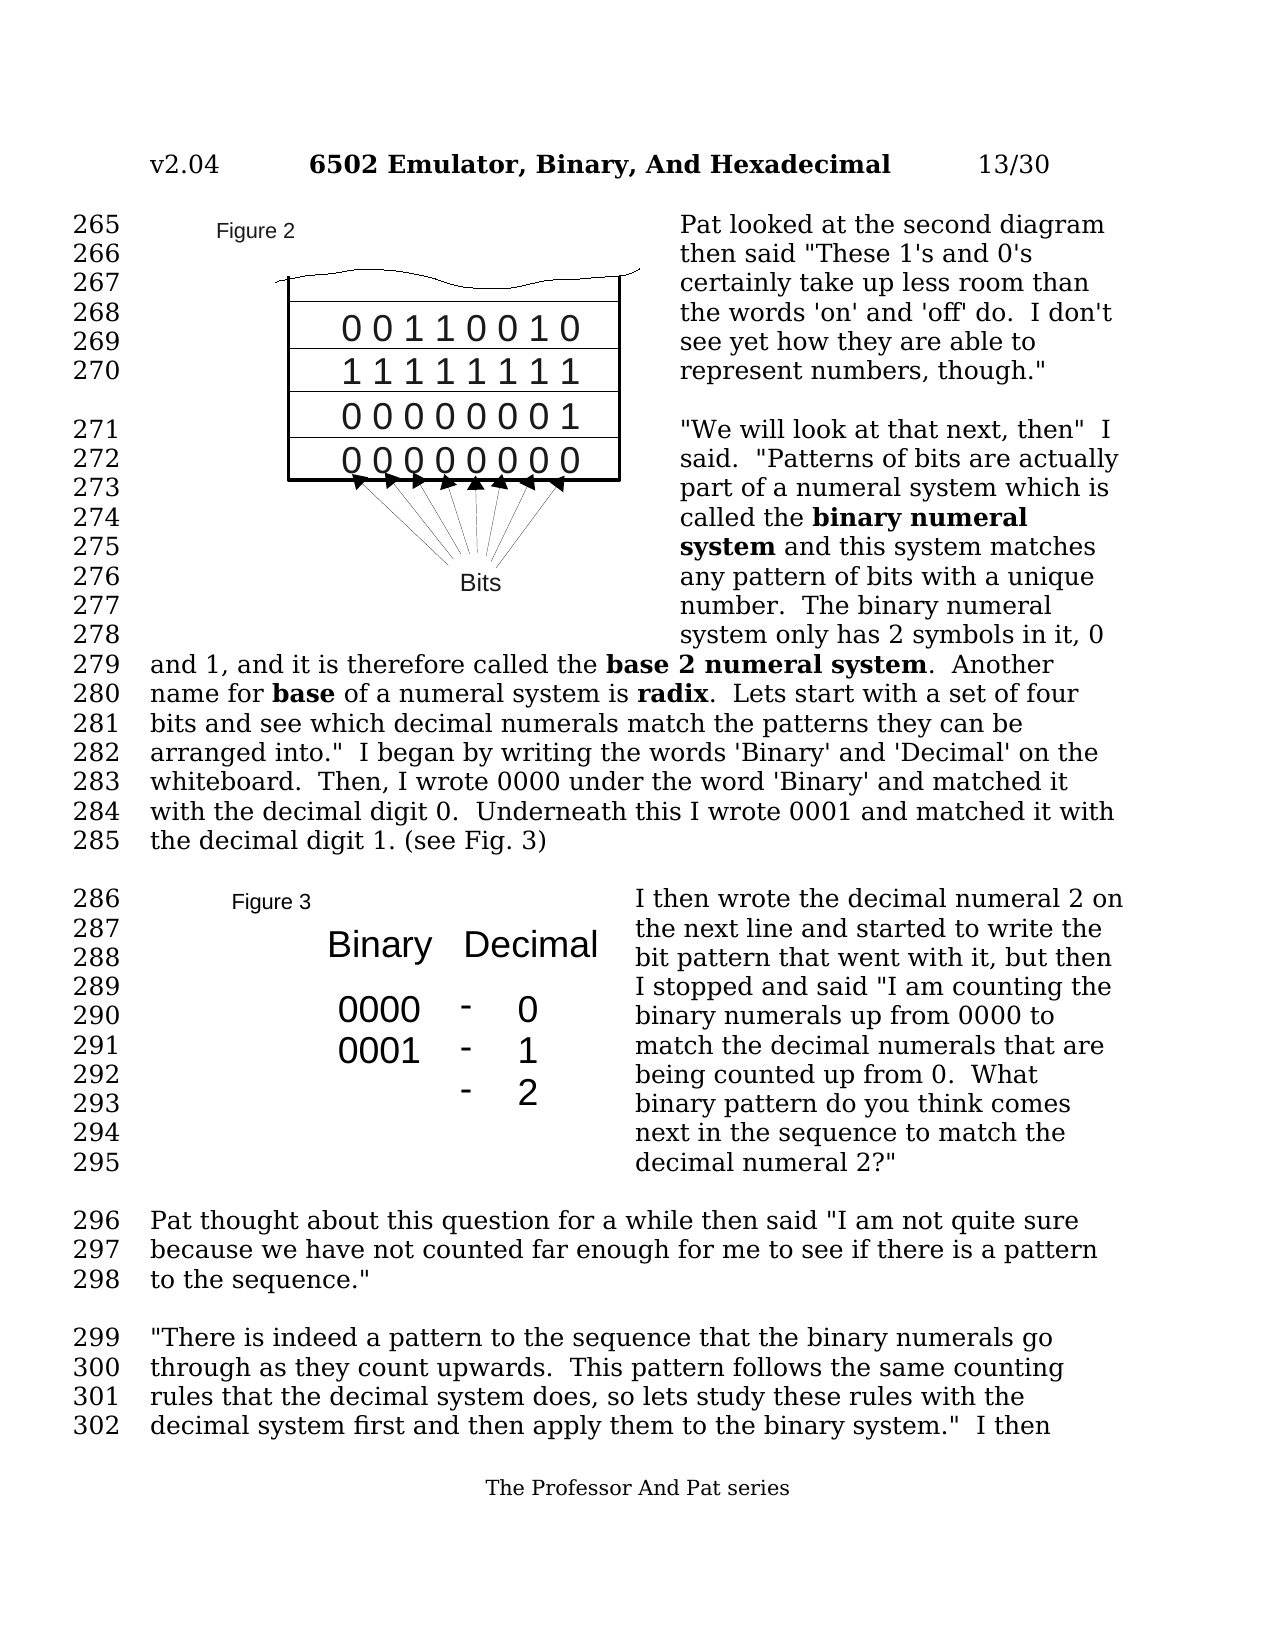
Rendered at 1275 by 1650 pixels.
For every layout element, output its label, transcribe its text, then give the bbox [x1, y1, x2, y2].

text "We will look at that next, then" I said. "Patterns of bits are actually part of a numeral system which is called the binary numeral system and this system matches any pattern of bits with a unique number. The binary numeral system only has 2 symbols in it, 0 and 1, and it is therefore called the base 2 numeral system. Another name for base of a numeral system is radix. Lets start with a set of four bits and see which decimal numerals match the patterns they can be arranged into." I began by writing the words 'Binary' and 'Decimal' on the whiteboard. Then, I wrote 0000 under the word 'Binary' and matched it with the decimal digit 0. Underneath this I wrote 0001 and matched it with the decimal digit 1. (see Fig. 3) [150, 415, 1125, 855]
text Pat thought about this question for a while then said "I am not quite sure because we have not counted far enough for me to see if there is a pattern to the sequence." [150, 1206, 1125, 1294]
text I then wrote the decimal numeral 2 on the next line and started to write the bit pattern that went with it, but then I stopped and said "I am counting the binary numerals up from 0000 to match the decimal numerals that are being counted up from 0. What binary pattern do you think comes next in the sequence to match the decimal numeral 2?" [150, 884, 1125, 1177]
text Pat looked at the second diagram then said "These 1's and 0's certainly take up less room than the words 'on' and 'off' do. I don't see yet how they are able to represent numbers, though." [150, 210, 1125, 386]
text "There is indeed a pattern to the sequence that the binary numerals go through as they count upwards. This pattern follows the same counting rules that the decimal system does, so lets study these rules with the decimal system first and then apply them to the binary system." I then [150, 1323, 1125, 1441]
